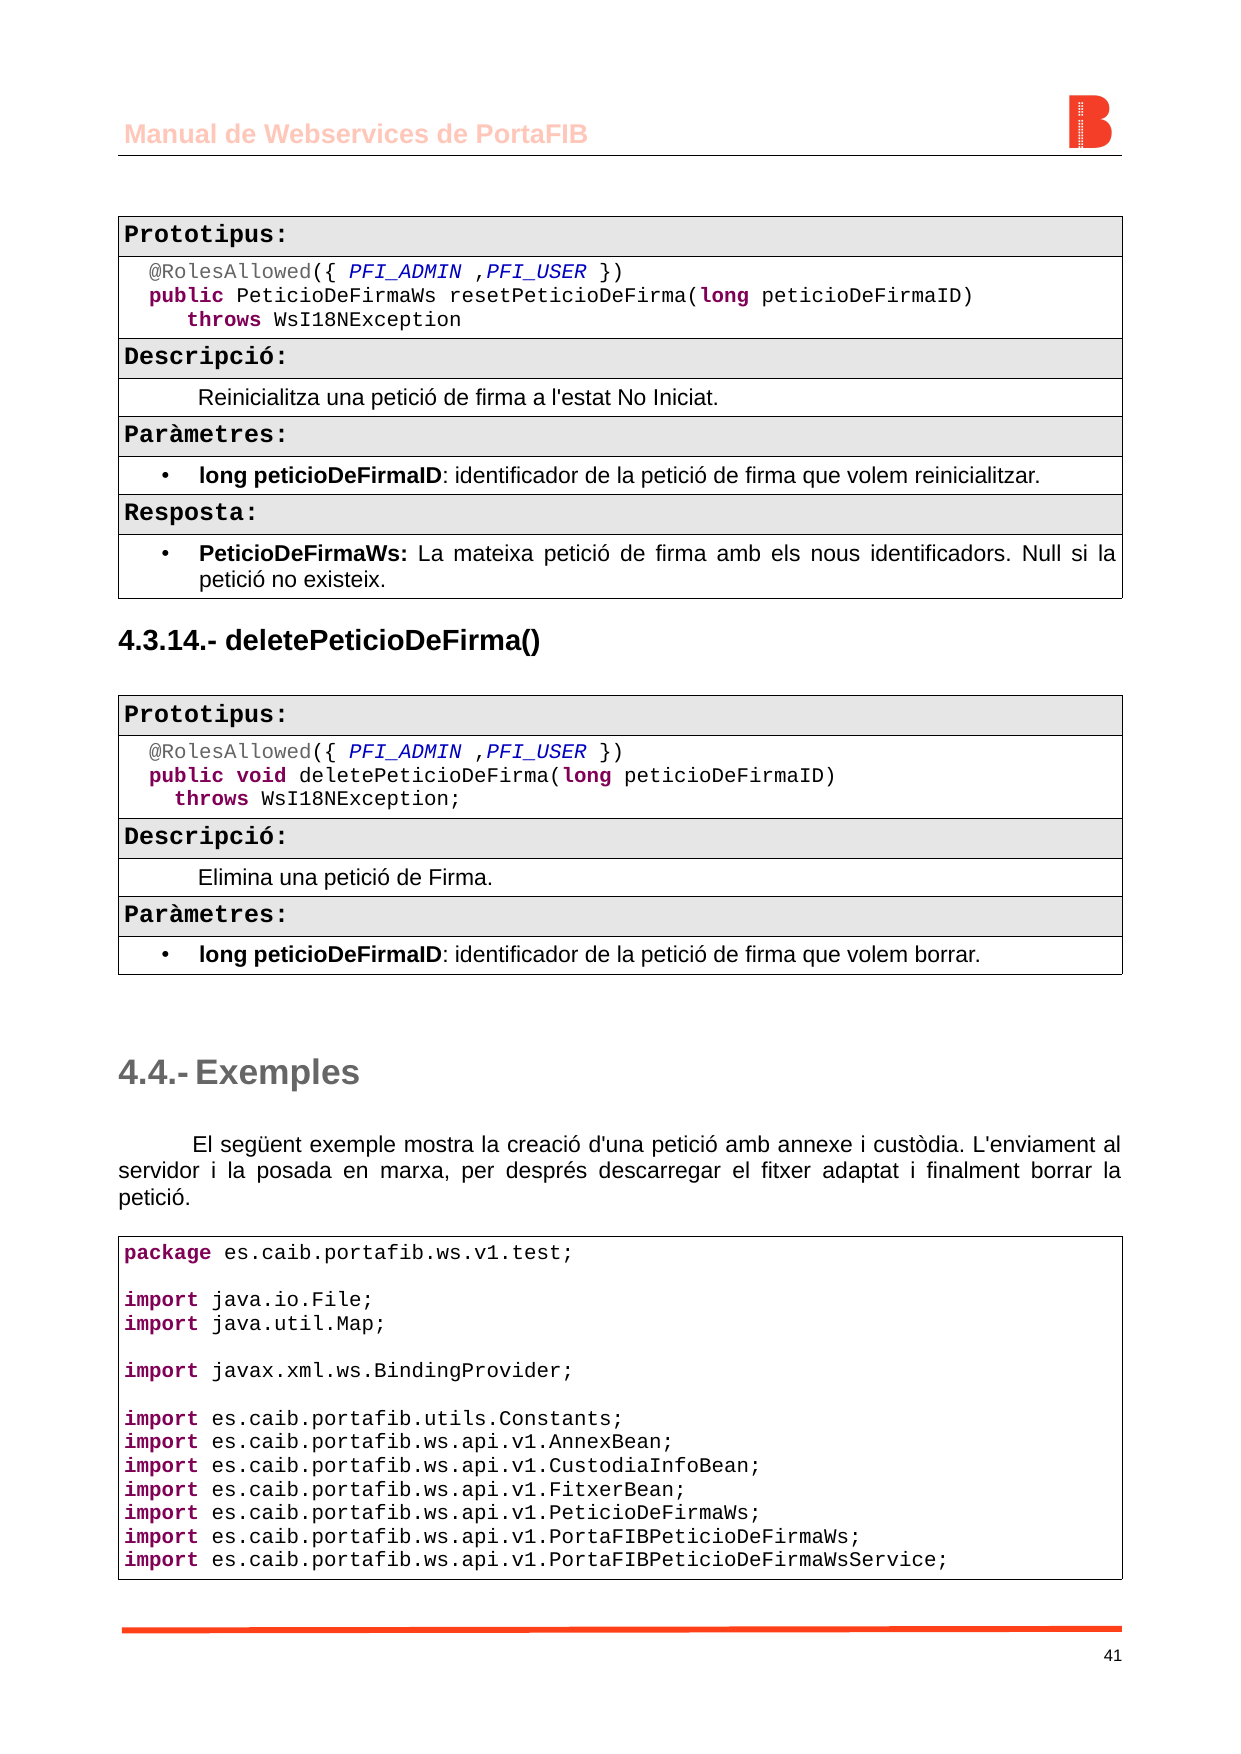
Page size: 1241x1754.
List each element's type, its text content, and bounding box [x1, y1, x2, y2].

table_cell Paràmetres: [119, 417, 1122, 456]
table_cell Paràmetres: [119, 897, 1122, 936]
table_cell @RolesAllowed({ PFI_ADMIN ,PFI_USER }) public PeticioDeFirmaWs resetPeticioDeFirma(long peticioDeFirmaID) throws WsI18NException [119, 257, 1122, 338]
table_header Prototipus: [119, 696, 1122, 735]
table_header package es.caib.portafib.ws.v1.test; import java.io.File; import java.util.Map; import javax.xml.ws.BindingProvider; import es.caib.portafib.utils.Constants; import es.caib.portafib.ws.api.v1.AnnexBean; import es.caib.portafib.ws.api.v1.CustodiaInfoBean; import es.caib.portafib.ws.api.v1.FitxerBean; import es.caib.portafib.ws.api.v1.PeticioDeFirmaWs; import es.caib.portafib.ws.api.v1.PortaFIBPeticioDeFirmaWs; import es.caib.portafib.ws.api.v1.PortaFIBPeticioDeFirmaWsService; [119, 1237, 1122, 1579]
picture [1063, 94, 1117, 150]
table_cell PeticioDeFirmaWs: La mateixa petició de firma amb els nous identificadors. Null si la petició no existeix. [119, 535, 1122, 598]
table_cell @RolesAllowed({ PFI_ADMIN ,PFI_USER }) public void deletePeticioDeFirma(long peticioDeFirmaID) throws WsI18NException; [119, 736, 1122, 818]
subtitle Exemples [118, 1051, 1122, 1092]
table_header Prototipus: [119, 217, 1122, 256]
table_cell Resposta: [119, 495, 1122, 534]
subtitle deletePeticioDeFirma() [118, 623, 1122, 657]
table_cell long peticioDeFirmaID: identificador de la petició de firma que volem borrar. [119, 937, 1122, 973]
table_cell Descripció: [119, 339, 1122, 378]
table_cell long peticioDeFirmaID: identificador de la petició de firma que volem reinicialitzar. [119, 457, 1122, 494]
table_cell Descripció: [119, 819, 1122, 858]
table_cell Elimina una petició de Firma. [119, 859, 1122, 896]
text El següent exemple mostra la creació d'una petició amb annexe i custòdia. L'enviament al servidor i la posada en marxa, per després descarregar el fitxer adaptat i finalment borrar la petició. [118, 1131, 1122, 1210]
table_cell Reinicialitza una petició de firma a l'estat No Iniciat. [119, 379, 1122, 416]
